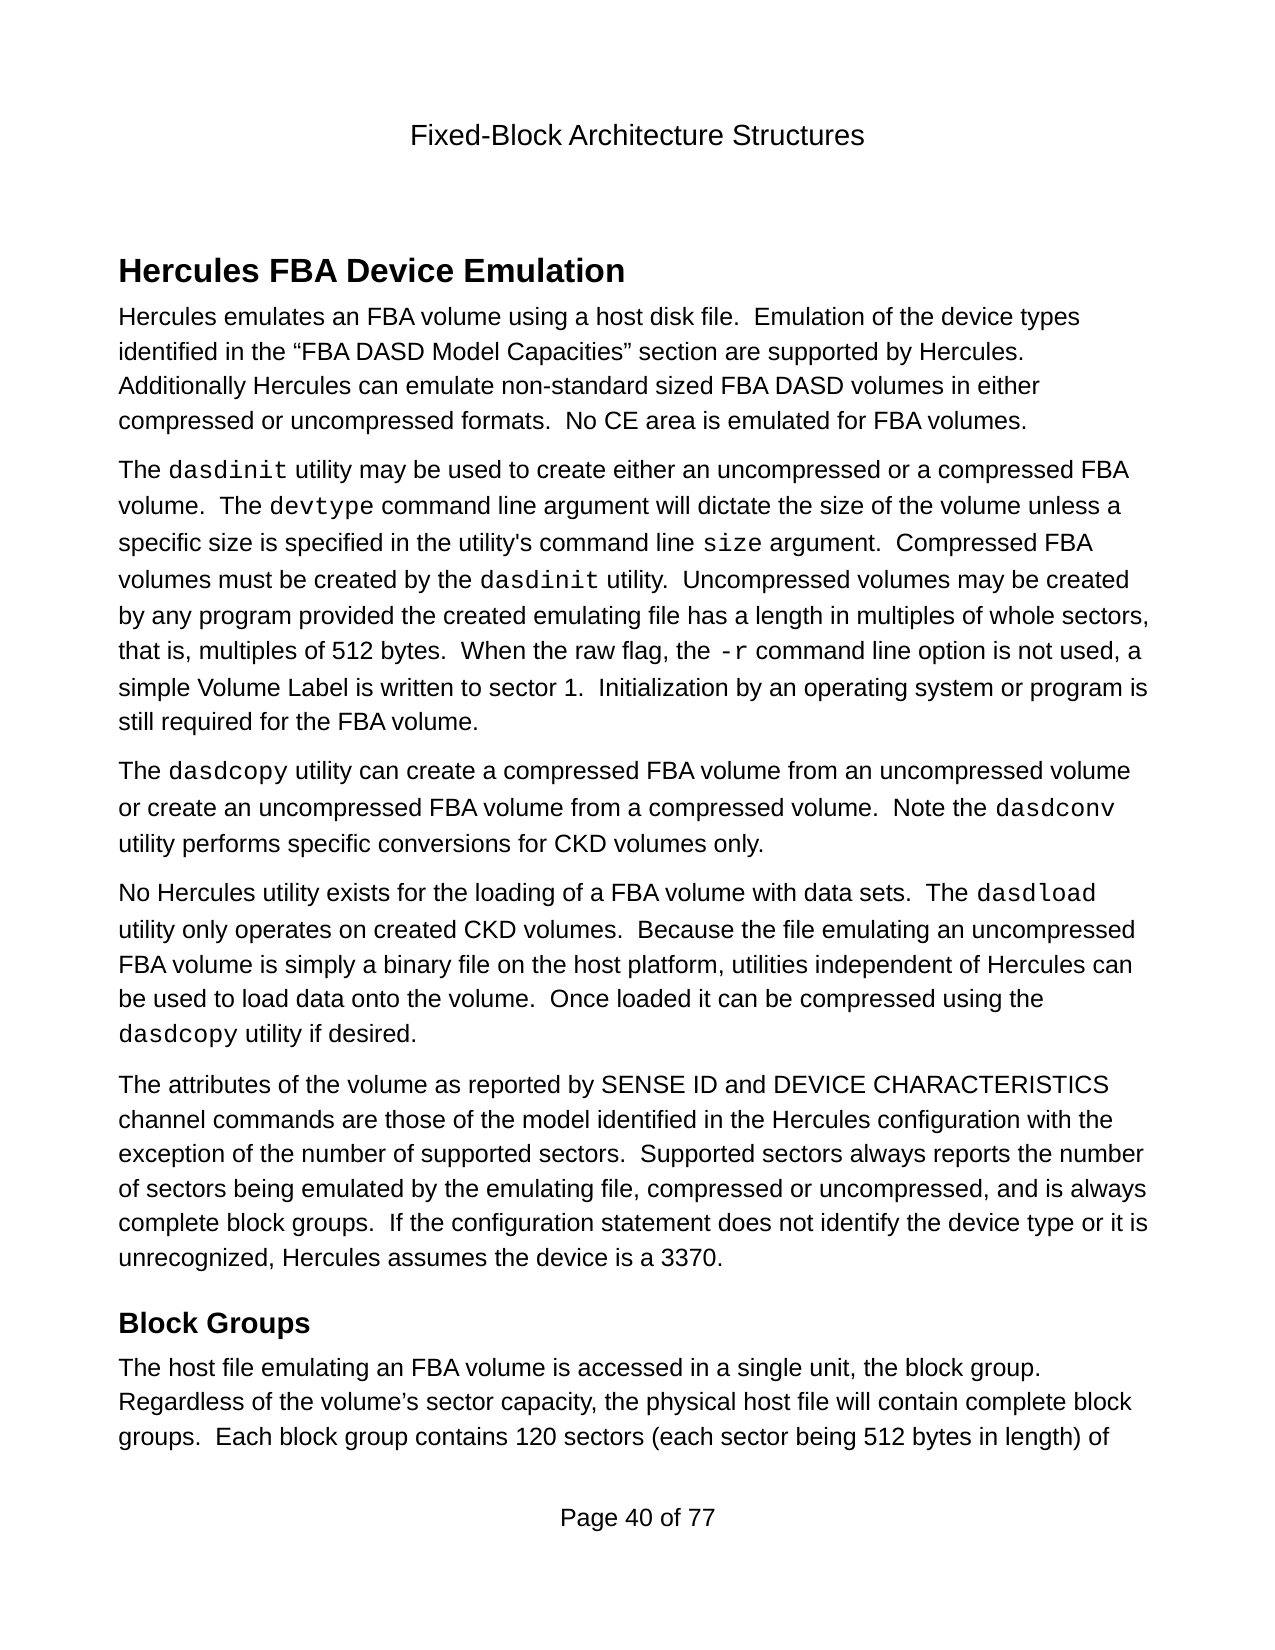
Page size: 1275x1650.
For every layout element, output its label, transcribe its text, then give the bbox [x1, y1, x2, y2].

text The attributes of the volume as reported by SENSE ID and DEVICE CHARACTERISTICS channel commands are those of the model identified in the Hercules configuration with the exception of the number of supported sectors. Supported sectors always reports the number of sectors being emulated by the emulating file, compressed or uncompressed, and is always complete block groups. If the configuration statement does not identify the device type or it is unrecognized, Hercules assumes the device is a 3370. [118, 1070, 1157, 1271]
text No Hercules utility exists for the loading of a FBA volume with data sets. The dasdload utility only operates on created CKD volumes. Because the file emulating an uncompressed FBA volume is simply a binary file on the host platform, utilities independent of Hercules can be used to load data onto the volume. Once loaded it can be compressed using the dasdcopy utility if desired. [118, 878, 1157, 1049]
text The host file emulating an FBA volume is accessed in a single unit, the block group. Regardless of the volume’s sector capacity, the physical host file will contain complete block groups. Each block group contains 120 sectors (each sector being 512 bytes in length) of [118, 1352, 1157, 1450]
text The dasdinit utility may be used to create either an uncompressed or a compressed FBA volume. The devtype command line argument will dictate the size of the volume unless a specific size is specified in the utility's command line size argument. Compressed FBA volumes must be created by the dasdinit utility. Uncompressed volumes may be created by any program provided the created emulating file has a length in multiples of whole sectors, that is, multiples of 512 bytes. When the raw flag, the -r command line option is not used, a simple Volume Label is written to sector 1. Initialization by an operating system or program is still required for the FBA volume. [118, 455, 1157, 736]
subtitle Hercules FBA Device Emulation [118, 251, 1157, 290]
text Hercules emulates an FBA volume using a host disk file. Emulation of the device types identified in the “FBA DASD Model Capacities” section are supported by Hercules. Additionally Hercules can emulate non-standard sized FBA DASD volumes in either compressed or uncompressed formats. No CE area is emulated for FBA volumes. [118, 302, 1157, 434]
subtitle Block Groups [118, 1306, 1157, 1340]
text The dasdcopy utility can create a compressed FBA volume from an uncompressed volume or create an uncompressed FBA volume from a compressed volume. Note the dasdconv utility performs specific conversions for CKD volumes only. [118, 756, 1157, 858]
